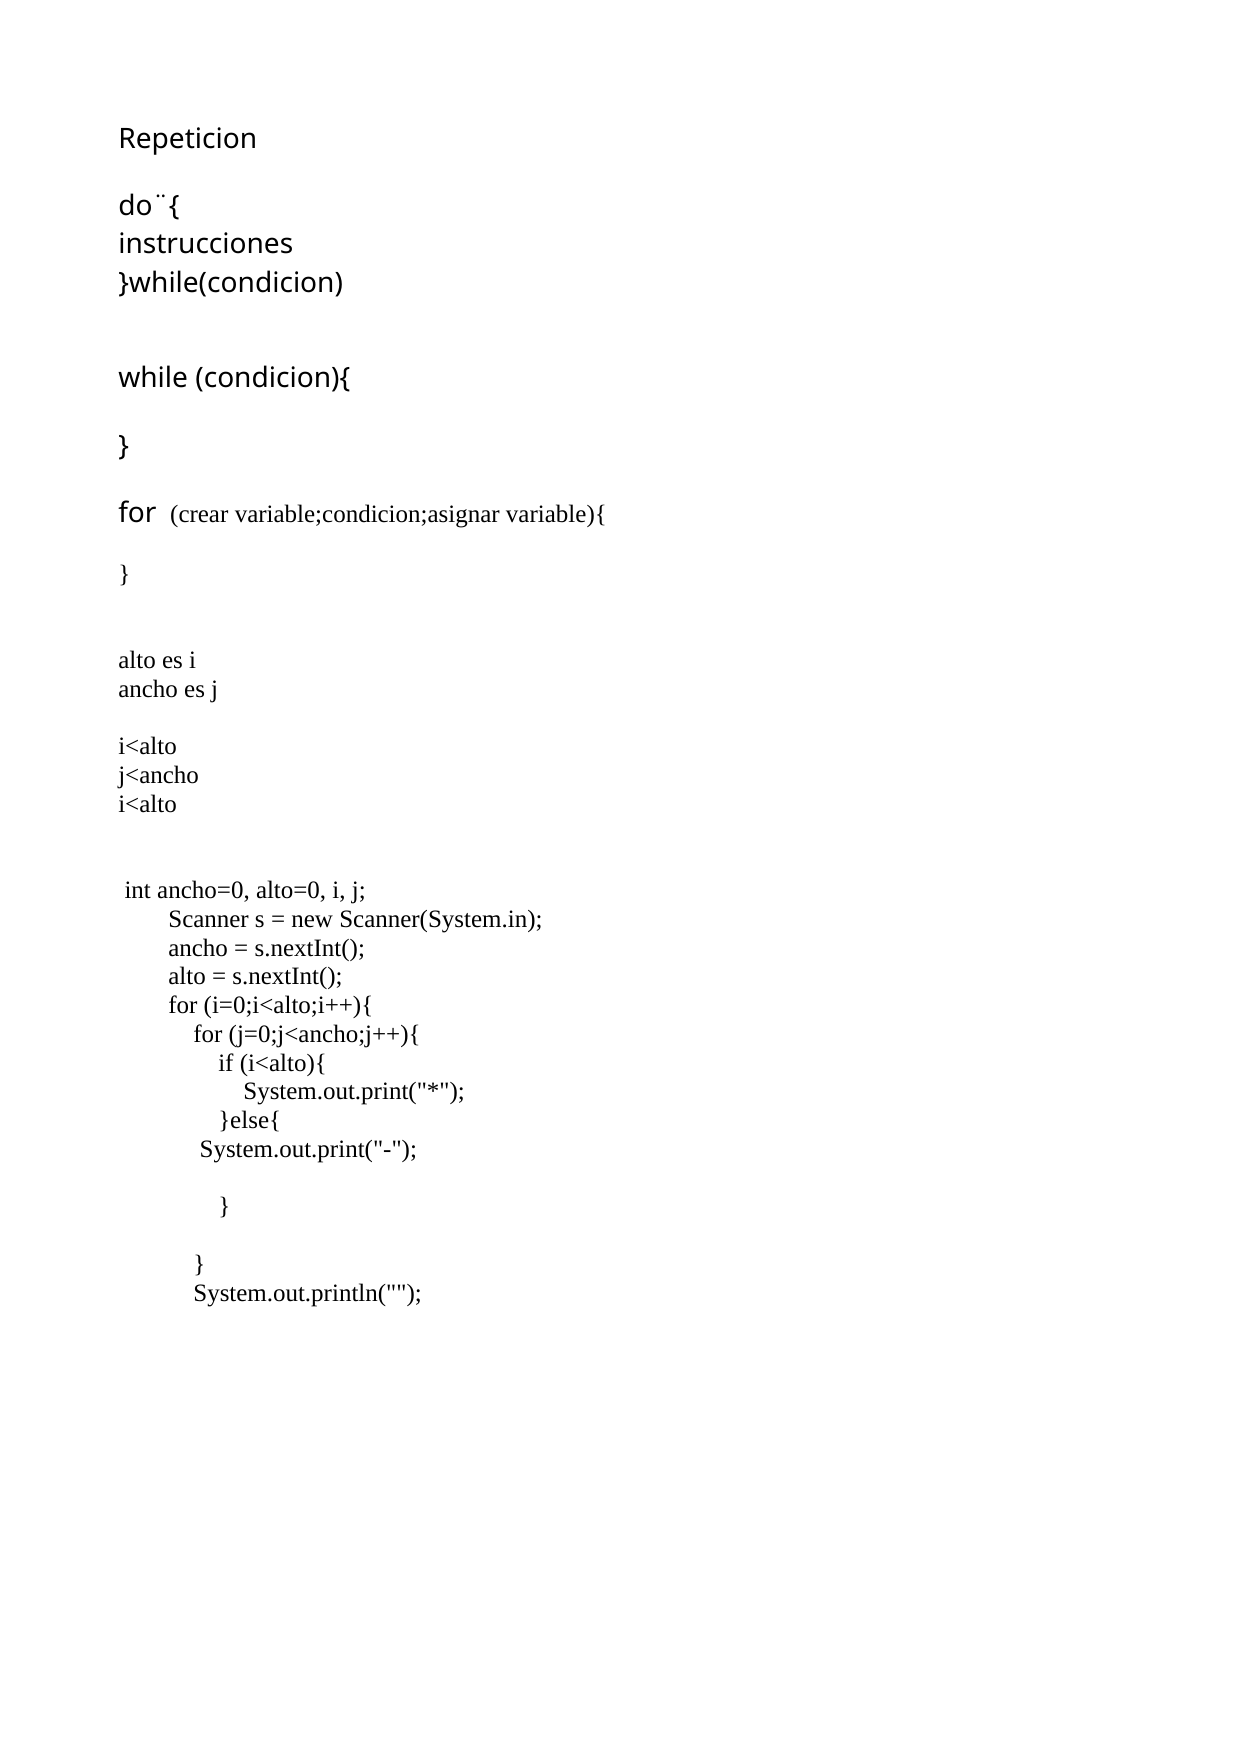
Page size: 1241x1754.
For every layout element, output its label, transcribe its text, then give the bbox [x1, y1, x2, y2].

text i<alto [118, 731, 1122, 760]
text j<ancho [118, 760, 1122, 789]
text i<alto [118, 789, 1122, 818]
text Scanner s = new Scanner(System.in); [118, 904, 1122, 933]
text } [118, 1249, 1122, 1278]
text while (condicion){ [118, 358, 1122, 396]
text alto es i [118, 645, 1122, 674]
text for (j=0;j<ancho;j++){ [118, 1019, 1122, 1048]
text System.out.print("*"); [118, 1076, 1122, 1105]
text System.out.print("-"); [118, 1134, 1122, 1163]
text if (i<alto){ [118, 1048, 1122, 1076]
text Repeticion [118, 118, 1122, 156]
text for (i=0;i<alto;i++){ [118, 990, 1122, 1019]
text }else{ [118, 1105, 1122, 1134]
text instrucciones [118, 223, 1122, 262]
text } [118, 559, 1122, 588]
text }while(condicion) [118, 262, 1122, 300]
text ancho = s.nextInt(); [118, 933, 1122, 961]
text ancho es j [118, 674, 1122, 703]
text alto = s.nextInt(); [118, 961, 1122, 990]
text for (crear variable;condicion;asignar variable){ [118, 492, 1122, 530]
text } [118, 425, 1122, 463]
text System.out.println(""); [118, 1278, 1122, 1306]
text do¨{ [118, 185, 1122, 223]
text } [118, 1191, 1122, 1220]
text int ancho=0, alto=0, i, j; [118, 875, 1122, 904]
